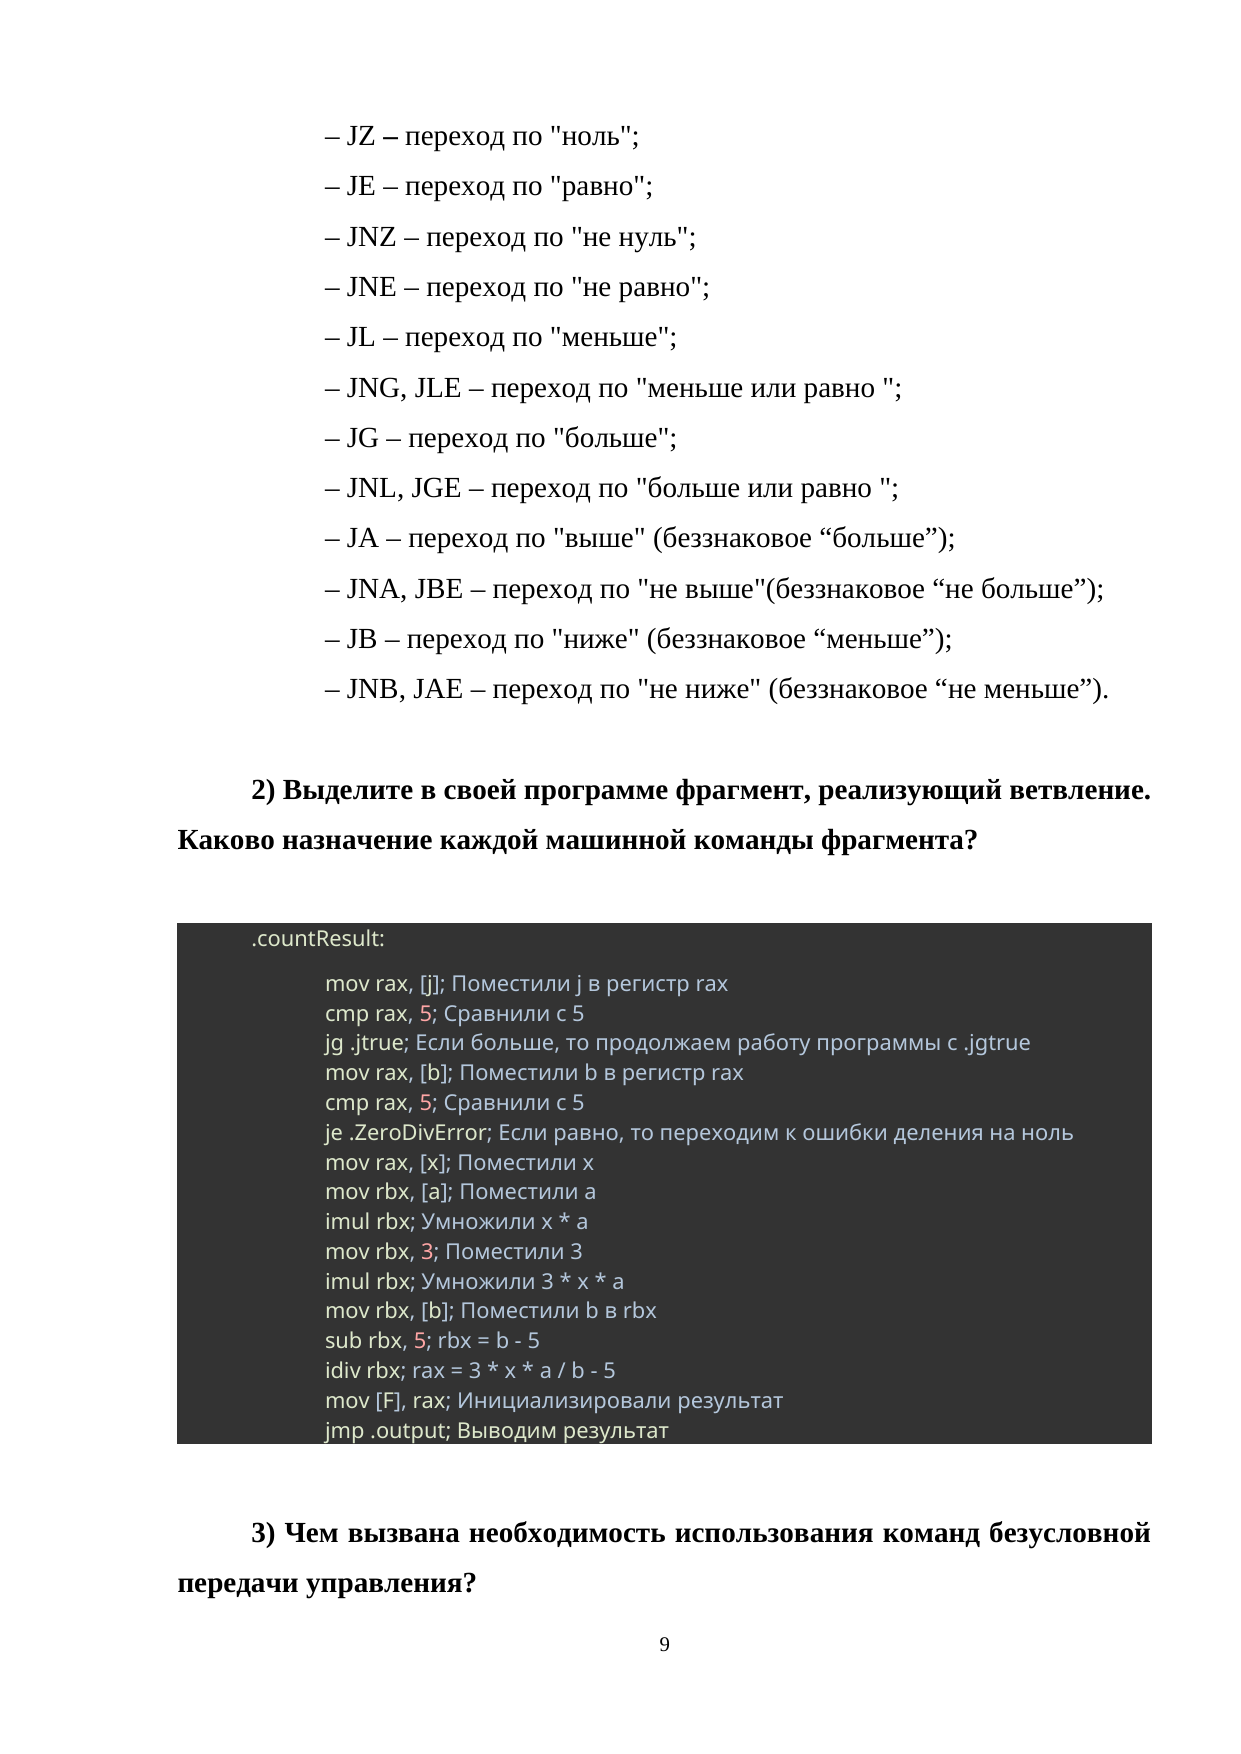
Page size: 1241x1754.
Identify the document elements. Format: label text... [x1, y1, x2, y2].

text jmp .output; Выводим результат [177, 1415, 1152, 1444]
text cmp rax, 5; Сравнили с 5 [177, 1087, 1152, 1117]
text – JNZ – переход по "не нуль"; [251, 219, 1152, 252]
text mov rbx, [a]; Поместили a [177, 1176, 1152, 1206]
text – JNE – переход по "не равно"; [251, 269, 1152, 303]
text – JZ – переход по "ноль"; [251, 118, 1152, 152]
text 3) Чем вызвана необходимость использования команд безусловной передачи управления? [177, 1515, 1152, 1599]
text – JNL, JGE – переход по "больше или равно "; [251, 470, 1152, 504]
text mov rbx, [b]; Поместили b в rbx [177, 1296, 1152, 1325]
text – JA – переход по "выше" (беззнаковое “больше”); [251, 521, 1152, 554]
text mov rax, [b]; Поместили b в регистр rax [177, 1057, 1152, 1087]
text – JNA, JBE – переход по "не выше"(беззнаковое “не больше”); [251, 571, 1152, 604]
text sub rbx, 5; rbx = b - 5 [177, 1325, 1152, 1355]
text .countResult: [177, 923, 1152, 953]
text je .ZeroDivError; Если равно, то переходим к ошибки деления на ноль [177, 1117, 1152, 1147]
text mov rbx, 3; Поместили 3 [177, 1236, 1152, 1266]
text jg .jtrue; Если больше, то продолжаем работу программы с .jgtrue [177, 1027, 1152, 1057]
text – JG – переход по "больше"; [251, 420, 1152, 453]
text – JNB, JAE – переход по "не ниже" (беззнаковое “не меньше”). [251, 672, 1152, 705]
text – JNG, JLE – переход по "меньше или равно "; [251, 370, 1152, 403]
text – JE – переход по "равно"; [251, 168, 1152, 202]
text – JB – переход по "ниже" (беззнаковое “меньше”); [251, 621, 1152, 655]
text mov rax, [j]; Поместили j в регистр rax [177, 968, 1152, 998]
text mov [F], rax; Инициализировали результат [177, 1385, 1152, 1415]
text imul rbx; Умножили 3 * x * а [177, 1266, 1152, 1296]
text idiv rbx; rax = 3 * x * а / b - 5 [177, 1355, 1152, 1385]
text 2) Выделите в своей программе фрагмент, реализующий ветвление. Каково назначение каждой машинной команды фрагмента? [177, 772, 1152, 856]
text – JL – переход по "меньше"; [251, 319, 1152, 353]
text mov rax, [x]; Поместили x [177, 1147, 1152, 1176]
text imul rbx; Умножили x * а [177, 1206, 1152, 1236]
text cmp rax, 5; Сравнили с 5 [177, 998, 1152, 1027]
